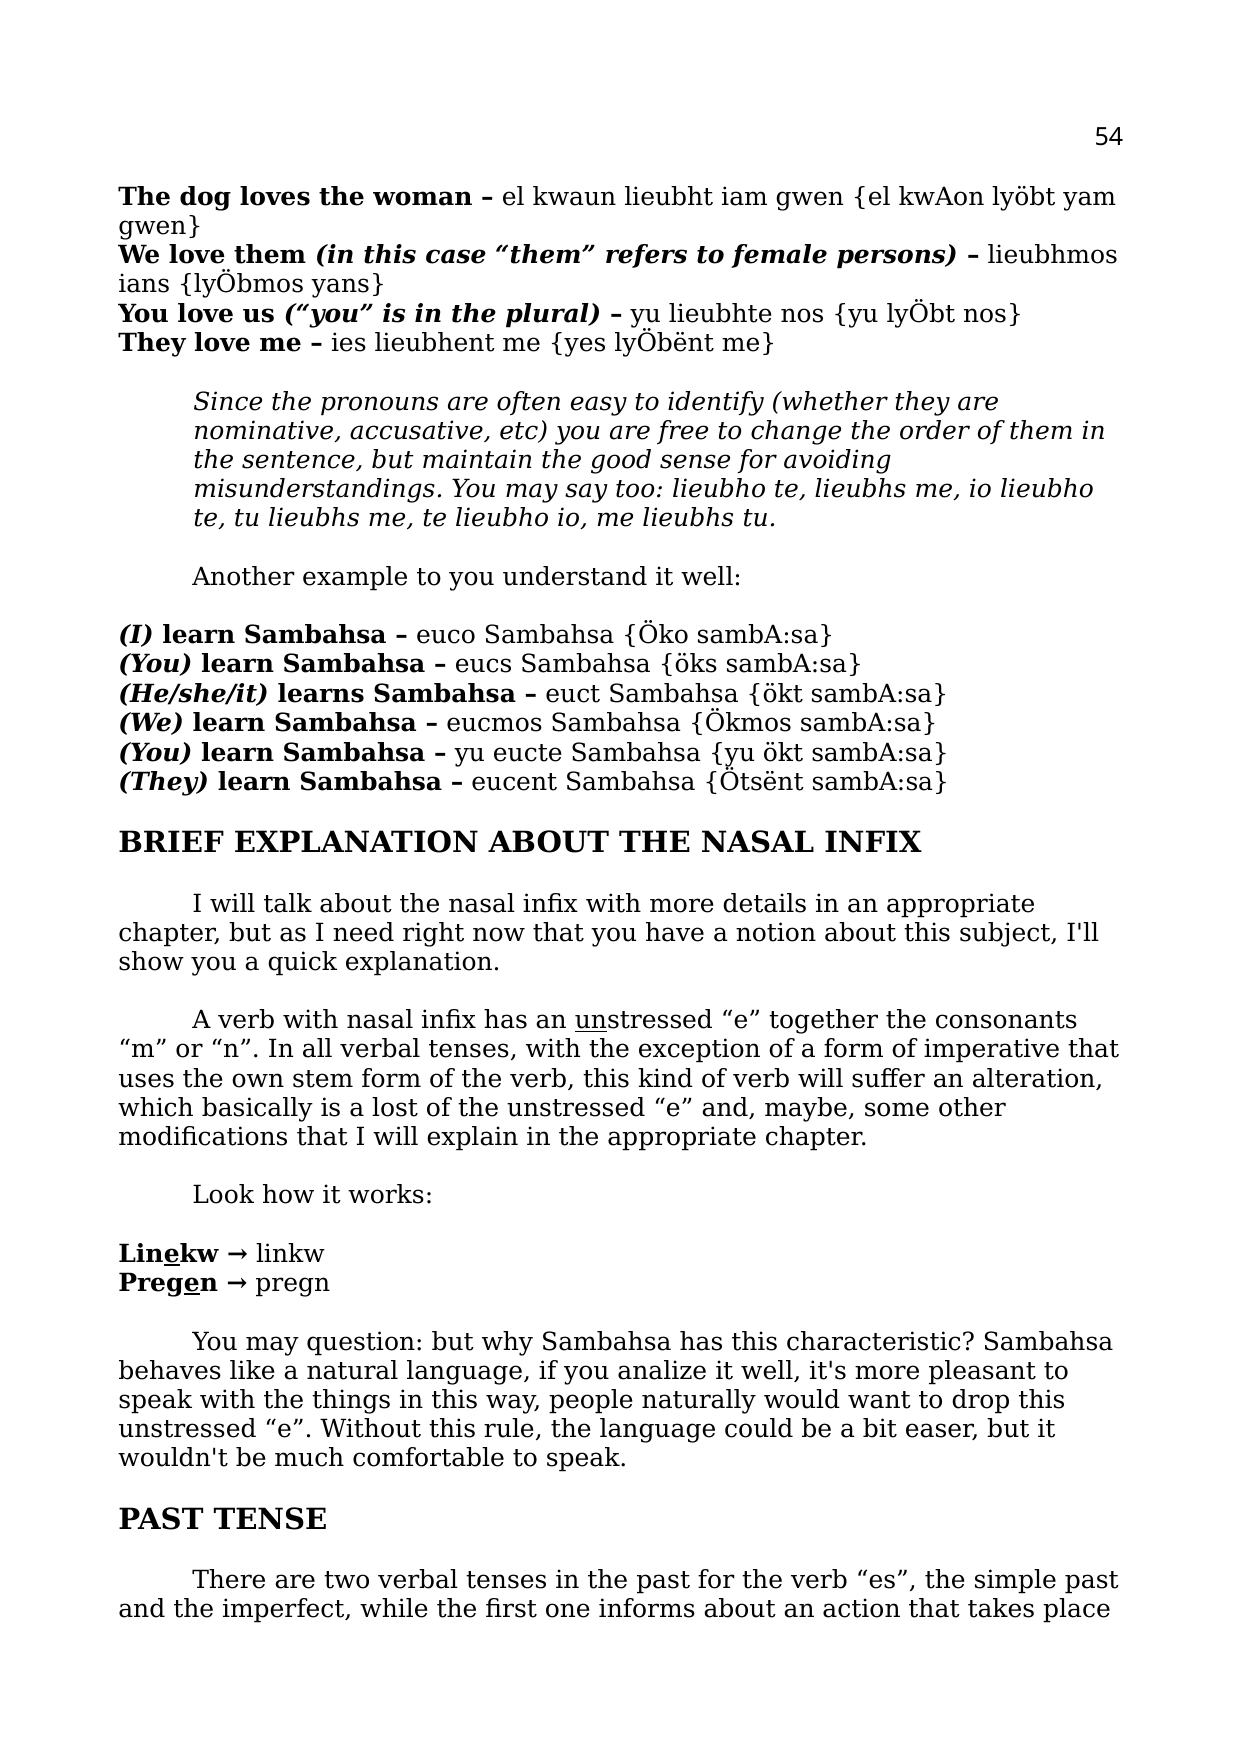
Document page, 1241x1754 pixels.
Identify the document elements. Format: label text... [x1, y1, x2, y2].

text The dog loves the woman – el kwaun lieubht iam gwen {el kwAon lyöbt yam gwen} [118, 182, 1123, 240]
text They love me – ies lieubhent me {yes lyÖbënt me} [118, 328, 1123, 357]
text Linekw → linkw [118, 1239, 1123, 1268]
text Look how it works: [118, 1181, 1123, 1210]
text Another example to you understand it well: [118, 562, 1123, 591]
text (You) learn Sambahsa – eucs Sambahsa {öks sambA:sa} [118, 649, 1123, 679]
text We love them (in this case “them” refers to female persons) – lieubhmos ians {lyÖbmos yans} [118, 240, 1123, 299]
text (They) learn Sambahsa – eucent Sambahsa {Ötsënt sambA:sa} [118, 767, 1123, 796]
subtitle PAST TENSE [118, 1502, 1123, 1536]
text You love us (“you” is in the plural) – yu lieubhte nos {yu lyÖbt nos} [118, 299, 1123, 328]
text A verb with nasal infix has an unstressed “e” together the consonants “m” or “n”. In all verbal tenses, with the exception of a form of imperative that uses the own stem form of the verb, this kind of verb will suffer an alteration, which basically is a lost of the unstressed “e” and, maybe, some other modifications that I will explain in the appropriate chapter. [118, 1006, 1123, 1151]
text (He/she/it) learns Sambahsa – euct Sambahsa {ökt sambA:sa} [118, 679, 1123, 708]
text I will talk about the nasal infix with more details in an appropriate chapter, but as I need right now that you have a notion about this subject, I'll show you a quick explanation. [118, 889, 1123, 976]
text There are two verbal tenses in the past for the verb “es”, the simple past and the imperfect, while the first one informs about an action that takes place [118, 1565, 1123, 1623]
subtitle BRIEF EXPLANATION ABOUT THE NASAL INFIX [118, 825, 1123, 860]
text Pregen → pregn [118, 1268, 1123, 1298]
text You may question: but why Sambahsa has this characteristic? Sambahsa behaves like a natural language, if you analize it well, it's more pleasant to speak with the things in this way, people naturally would want to drop this unstressed “e”. Without this rule, the language could be a bit easer, but it wouldn't be much comfortable to speak. [118, 1327, 1123, 1473]
text (I) learn Sambahsa – euco Sambahsa {Öko sambA:sa} [118, 620, 1123, 649]
text (We) learn Sambahsa – eucmos Sambahsa {Ökmos sambA:sa} [118, 708, 1123, 737]
text (You) learn Sambahsa – yu eucte Sambahsa {yu ökt sambA:sa} [118, 737, 1123, 767]
text Since the pronouns are often easy to identify (whether they are nominative, accusative, etc) you are free to change the order of them in the sentence, but maintain the good sense for avoiding misunderstandings. You may say too: lieubho te, lieubhs me, io lieubho te, tu lieubhs me, te lieubho io, me lieubhs tu. [193, 387, 1123, 532]
